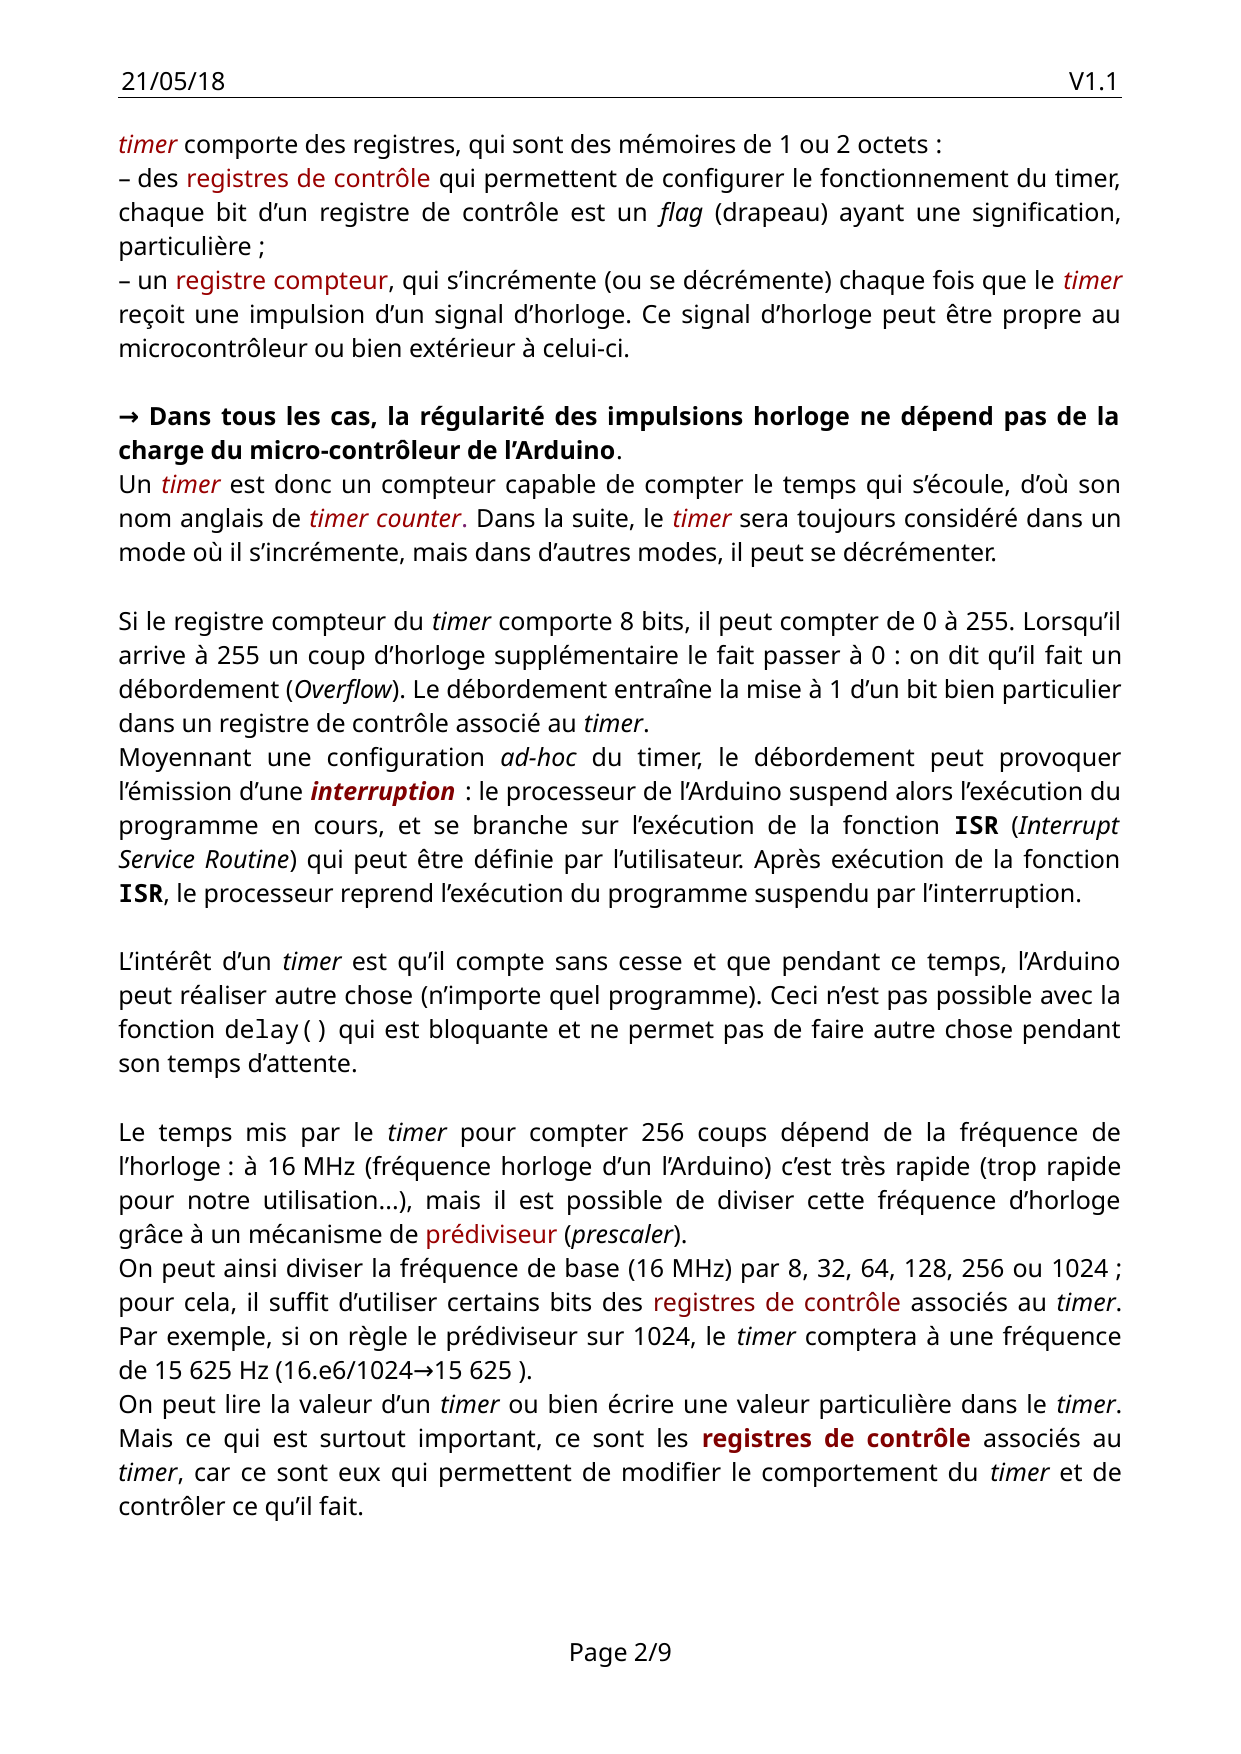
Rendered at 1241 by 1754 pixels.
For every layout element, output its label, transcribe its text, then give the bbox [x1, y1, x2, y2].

text Un timer est donc un compteur capable de compter le temps qui s’écoule, d’où son nom anglais de timer counter. Dans la suite, le timer sera toujours considéré dans un mode où il s’incrémente, mais dans d’autres modes, il peut se décrémenter. [118, 467, 1122, 569]
text Si le registre compteur du timer comporte 8 bits, il peut compter de 0 à 255. Lorsqu’il arrive à 255 un coup d’horloge supplémentaire le fait passer à 0 : on dit qu’il fait un débordement (Overflow). Le débordement entraîne la mise à 1 d’un bit bien particulier dans un registre de contrôle associé au timer. [118, 603, 1122, 739]
text L’intérêt d’un timer est qu’il compte sans cesse et que pendant ce temps, l’Arduino peut réaliser autre chose (n’importe quel programme). Ceci n’est pas possible avec la fonction delay() qui est bloquante et ne permet pas de faire autre chose pendant son temps d’attente. [118, 944, 1122, 1080]
text timer comporte des registres, qui sont des mémoires de 1 ou 2 octets : – des registres de contrôle qui permettent de configurer le fonctionnement du timer, chaque bit d’un registre de contrôle est un flag (drapeau) ayant une signification, particulière ; – un registre compteur, qui s’incrémente (ou se décrémente) chaque fois que le timer reçoit une impulsion d’un signal d’horloge. Ce signal d’horloge peut être propre au microcontrôleur ou bien extérieur à celui-ci. [118, 126, 1122, 365]
text On peut ainsi diviser la fréquence de base (16 MHz) par 8, 32, 64, 128, 256 ou 1024 ; pour cela, il suffit d’utiliser certains bits des registres de contrôle associés au timer. Par exemple, si on règle le prédiviseur sur 1024, le timer comptera à une fréquence de 15 625 Hz (16.e6/1024→15 625 ). On peut lire la valeur d’un timer ou bien écrire une valeur particulière dans le timer. Mais ce qui est surtout important, ce sont les registres de contrôle associés au timer, car ce sont eux qui permettent de modifier le comportement du timer et de contrôler ce qu’il fait. [118, 1250, 1122, 1523]
text Le temps mis par le timer pour compter 256 coups dépend de la fréquence de l’horloge : à 16 MHz (fréquence horloge d’un l’Arduino) c’est très rapide (trop rapide pour notre utilisation...), mais il est possible de diviser cette fréquence d’horloge grâce à un mécanisme de prédiviseur (prescaler). [118, 1114, 1122, 1250]
text → Dans tous les cas, la régularité des impulsions horloge ne dépend pas de la charge du micro-contrôleur de l’Arduino. [118, 399, 1122, 467]
text Moyennant une configuration ad-hoc du timer, le débordement peut provoquer l’émission d’une interruption : le processeur de l’Arduino suspend alors l’exécution du programme en cours, et se branche sur l’exécution de la fonction ISR (Interrupt Service Routine) qui peut être définie par l’utilisateur. Après exécution de la fonction ISR, le processeur reprend l’exécution du programme suspendu par l’interruption. [118, 739, 1122, 910]
